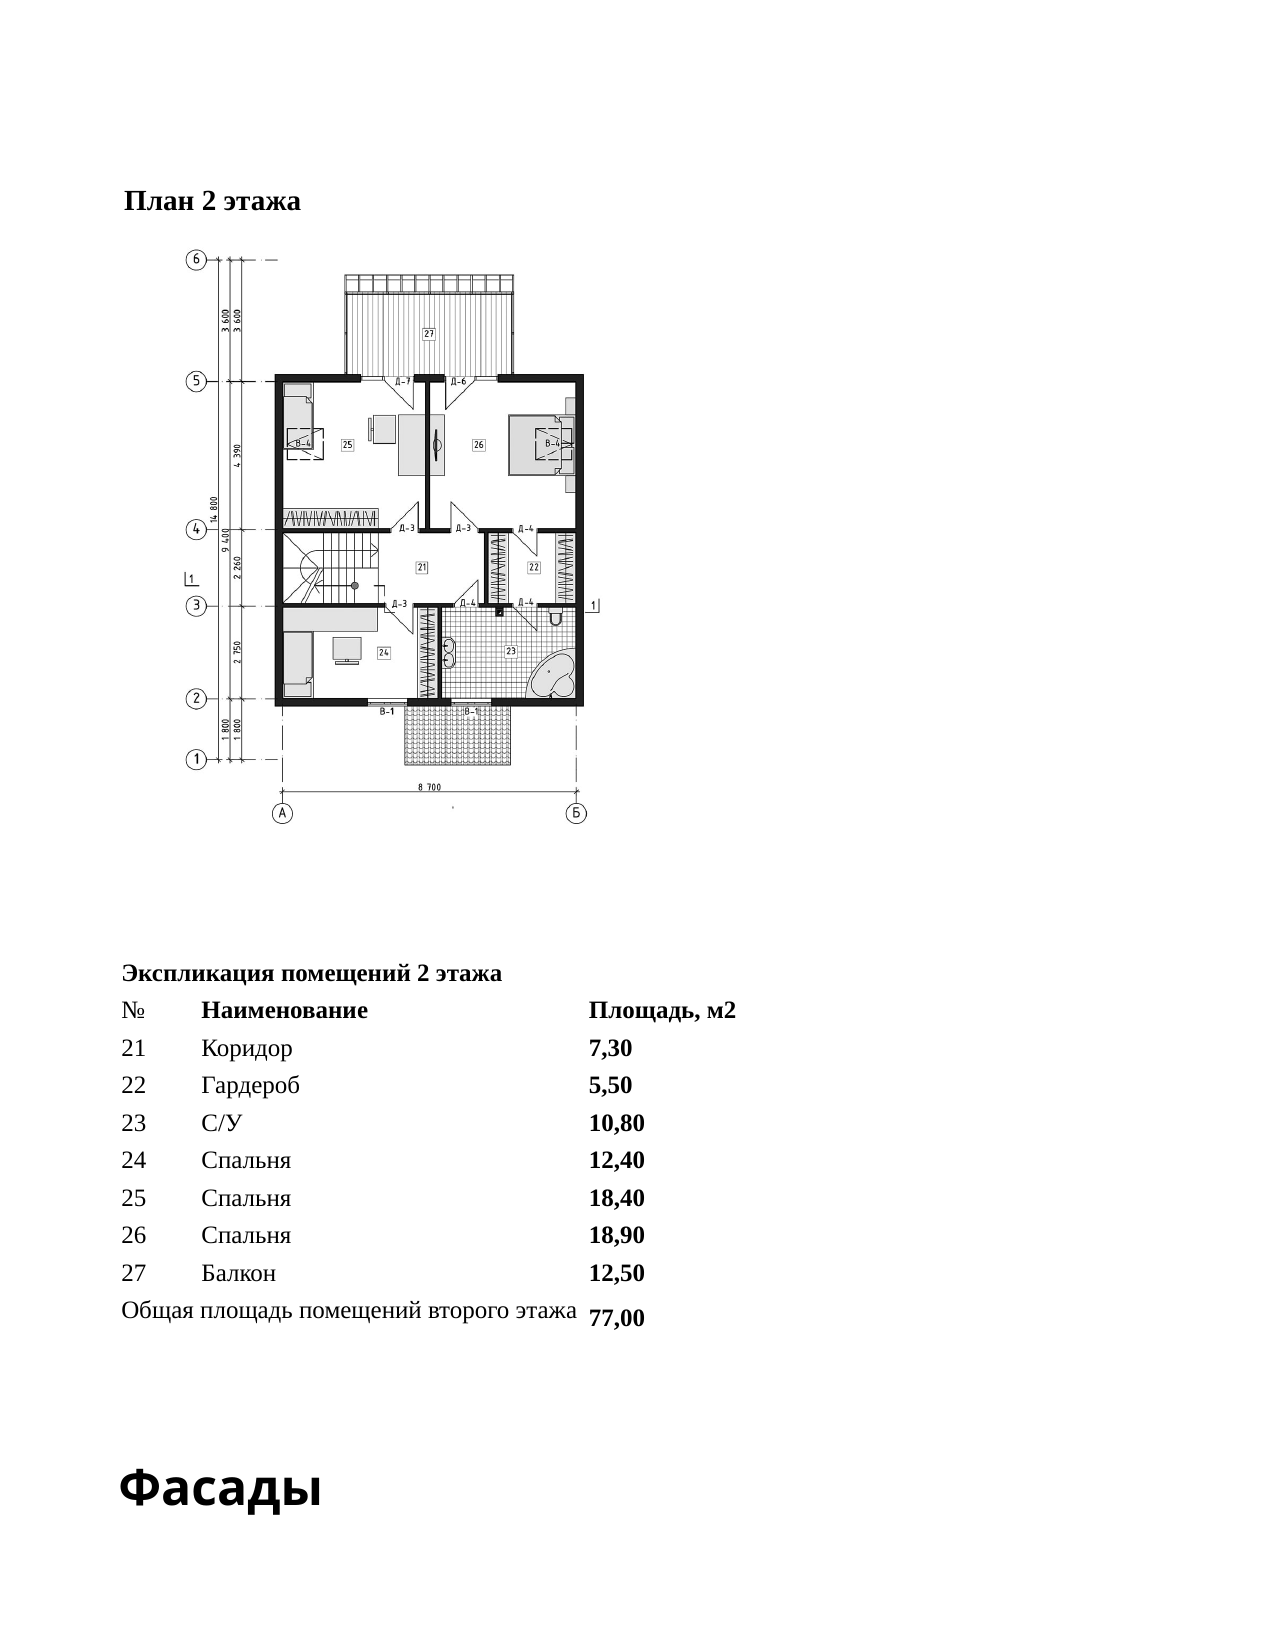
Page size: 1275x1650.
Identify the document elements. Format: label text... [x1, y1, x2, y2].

table_cell 21 [121, 1024, 201, 1062]
table_cell 26 [121, 1212, 201, 1249]
table_cell 12,40 [589, 1137, 760, 1174]
table_cell Спальня [201, 1212, 589, 1249]
table_cell [121, 220, 676, 859]
table_cell 7,30 [589, 1024, 760, 1062]
text Фасады [118, 1452, 1157, 1520]
table_cell Балкон [201, 1249, 589, 1287]
table_cell 10,80 [589, 1099, 760, 1137]
picture [136, 222, 666, 851]
table_cell № [121, 987, 201, 1024]
table_header [118, 178, 686, 862]
table_cell 22 [121, 1062, 201, 1099]
table_cell 25 [121, 1174, 201, 1212]
table_cell 77,00 [589, 1287, 760, 1339]
table_cell Коридор [201, 1024, 589, 1062]
table_cell Гардероб [201, 1062, 589, 1099]
table_cell Площадь, м2 [589, 987, 760, 1024]
table_cell 23 [121, 1099, 201, 1137]
table_cell 12,50 [589, 1249, 760, 1287]
table_cell 18,90 [589, 1212, 760, 1249]
table_cell 18,40 [589, 1174, 760, 1212]
table_cell 24 [121, 1137, 201, 1174]
table_cell Спальня [201, 1174, 589, 1212]
table_cell Общая площадь помещений второго этажа [121, 1287, 589, 1339]
table_header Экспликация помещений 2 этажа [121, 949, 760, 987]
table_header План 2 этажа [121, 181, 676, 220]
table_cell Спальня [201, 1137, 589, 1174]
table_cell 5,50 [589, 1062, 760, 1099]
table_cell 27 [121, 1249, 201, 1287]
table_cell С/У [201, 1099, 589, 1137]
table_header [118, 946, 771, 1342]
table_cell Наименование [201, 987, 589, 1024]
